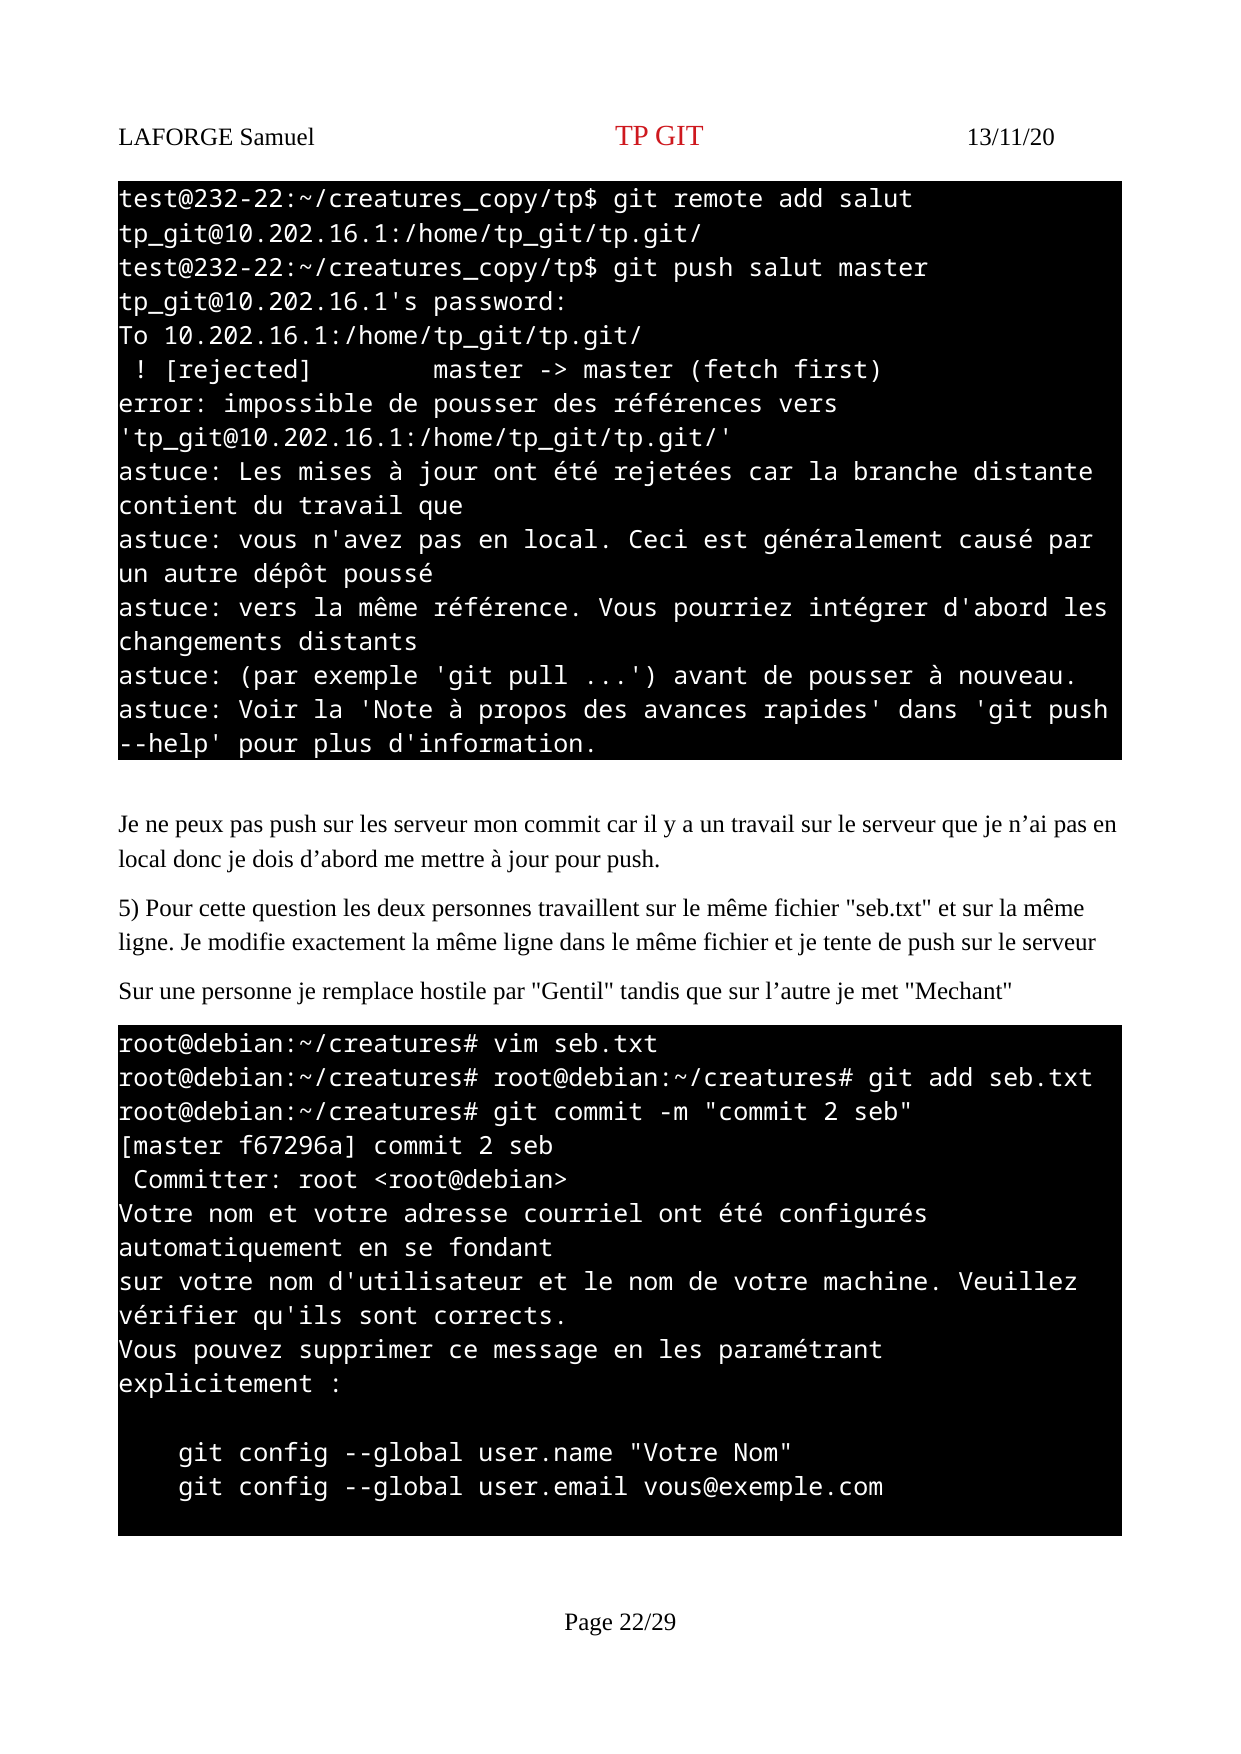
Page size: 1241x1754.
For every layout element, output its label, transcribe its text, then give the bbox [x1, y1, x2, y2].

text astuce: vers la même référence. Vous pourriez intégrer d'abord les changements distants [118, 590, 1122, 658]
text Sur une personne je remplace hostile par "Gentil" tandis que sur l’autre je met "Mechant" [118, 976, 1122, 1005]
text Vous pouvez supprimer ce message en les paramétrant explicitement : [118, 1332, 1122, 1400]
text root@debian:~/creatures# vim seb.txt [118, 1025, 1122, 1059]
text Je ne peux pas push sur les serveur mon commit car il y a un travail sur le serveur que je n’ai pas en local donc je dois d’abord me mettre à jour pour push. [118, 809, 1122, 872]
text To 10.202.16.1:/home/tp_git/tp.git/ [118, 317, 1122, 351]
text astuce: vous n'avez pas en local. Ceci est généralement causé par un autre dépôt poussé [118, 522, 1122, 590]
text root@debian:~/creatures# git commit -m "commit 2 seb" [118, 1093, 1122, 1128]
text test@232-22:~/creatures_copy/tp$ git push salut master [118, 249, 1122, 283]
text sur votre nom d'utilisateur et le nom de votre machine. Veuillez vérifier qu'ils sont corrects. [118, 1264, 1122, 1332]
text ! [rejected] master -> master (fetch first) [118, 351, 1122, 386]
text git config --global user.email vous@exemple.com [118, 1468, 1122, 1502]
text astuce: Voir la 'Note à propos des avances rapides' dans 'git push --help' pour plus d'information. [118, 692, 1122, 760]
text tp_git@10.202.16.1's password: [118, 283, 1122, 317]
text git config --global user.name "Votre Nom" [118, 1434, 1122, 1468]
text test@232-22:~/creatures_copy/tp$ git remote add salut tp_git@10.202.16.1:/home/tp_git/tp.git/ [118, 181, 1122, 249]
text [master f67296a] commit 2 seb [118, 1128, 1122, 1162]
text error: impossible de pousser des références vers 'tp_git@10.202.16.1:/home/tp_git/tp.git/' [118, 386, 1122, 454]
text Committer: root <root@debian> [118, 1162, 1122, 1196]
text astuce: Les mises à jour ont été rejetées car la branche distante contient du travail que [118, 454, 1122, 522]
text Votre nom et votre adresse courriel ont été configurés automatiquement en se fondant [118, 1196, 1122, 1264]
text root@debian:~/creatures# root@debian:~/creatures# git add seb.txt [118, 1059, 1122, 1093]
text astuce: (par exemple 'git pull ...') avant de pousser à nouveau. [118, 658, 1122, 692]
text 5) Pour cette question les deux personnes travaillent sur le même fichier "seb.txt" et sur la même ligne. Je modifie exactement la même ligne dans le même fichier et je tente de push sur le serveur [118, 893, 1122, 956]
